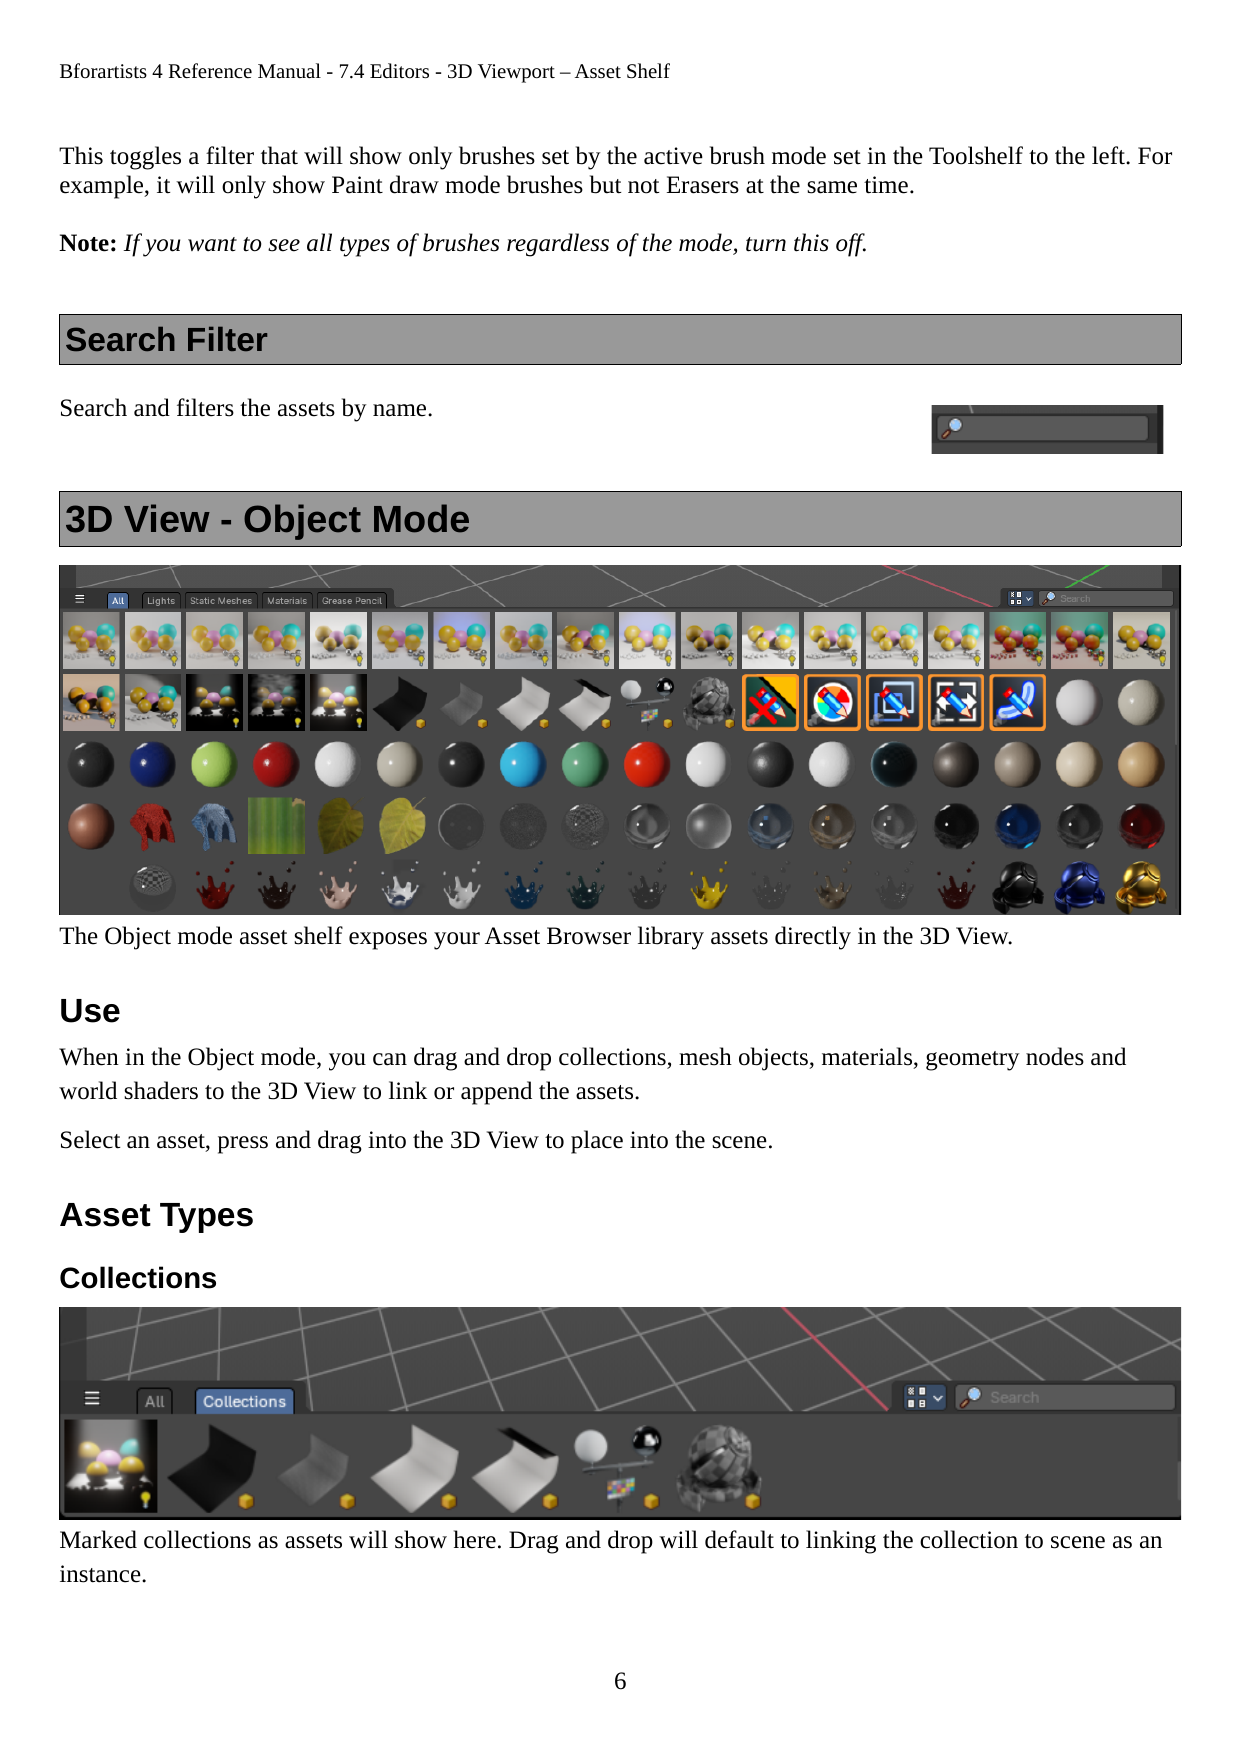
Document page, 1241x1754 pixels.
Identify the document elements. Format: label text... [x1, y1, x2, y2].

table_header 3D View - Object Mode [60, 492, 1181, 546]
text Search and filters the assets by name. [59, 393, 1181, 422]
subtitle Use [59, 991, 1181, 1029]
text The Object mode asset shelf exposes your Asset Browser library assets directly in the 3D View. [59, 915, 1181, 949]
picture [59, 565, 1182, 915]
text This toggles a filter that will show only brushes set by the active brush mode set in the Toolshelf to the left. For example, it will only show Paint draw mode brushes but not Erasers at the same time. [59, 141, 1181, 199]
text When in the Object mode, you can drag and drop collections, mesh objects, materials, geometry nodes and world shaders to the 3D View to link or append the assets. [59, 1042, 1181, 1105]
text [59, 547, 1181, 565]
subtitle Asset Types [59, 1195, 1181, 1234]
picture [931, 405, 1164, 454]
picture [59, 1307, 1182, 1520]
text Select an asset, press and drag into the 3D View to place into the scene. [59, 1125, 1181, 1154]
text Note: If you want to see all types of brushes regardless of the mode, turn this off. [59, 228, 1181, 256]
table_header Search Filter [60, 315, 1181, 364]
text Marked collections as assets will show here. Drag and drop will default to linking the collection to scene as an instance. [59, 1520, 1181, 1588]
subtitle Collections [59, 1261, 1181, 1295]
